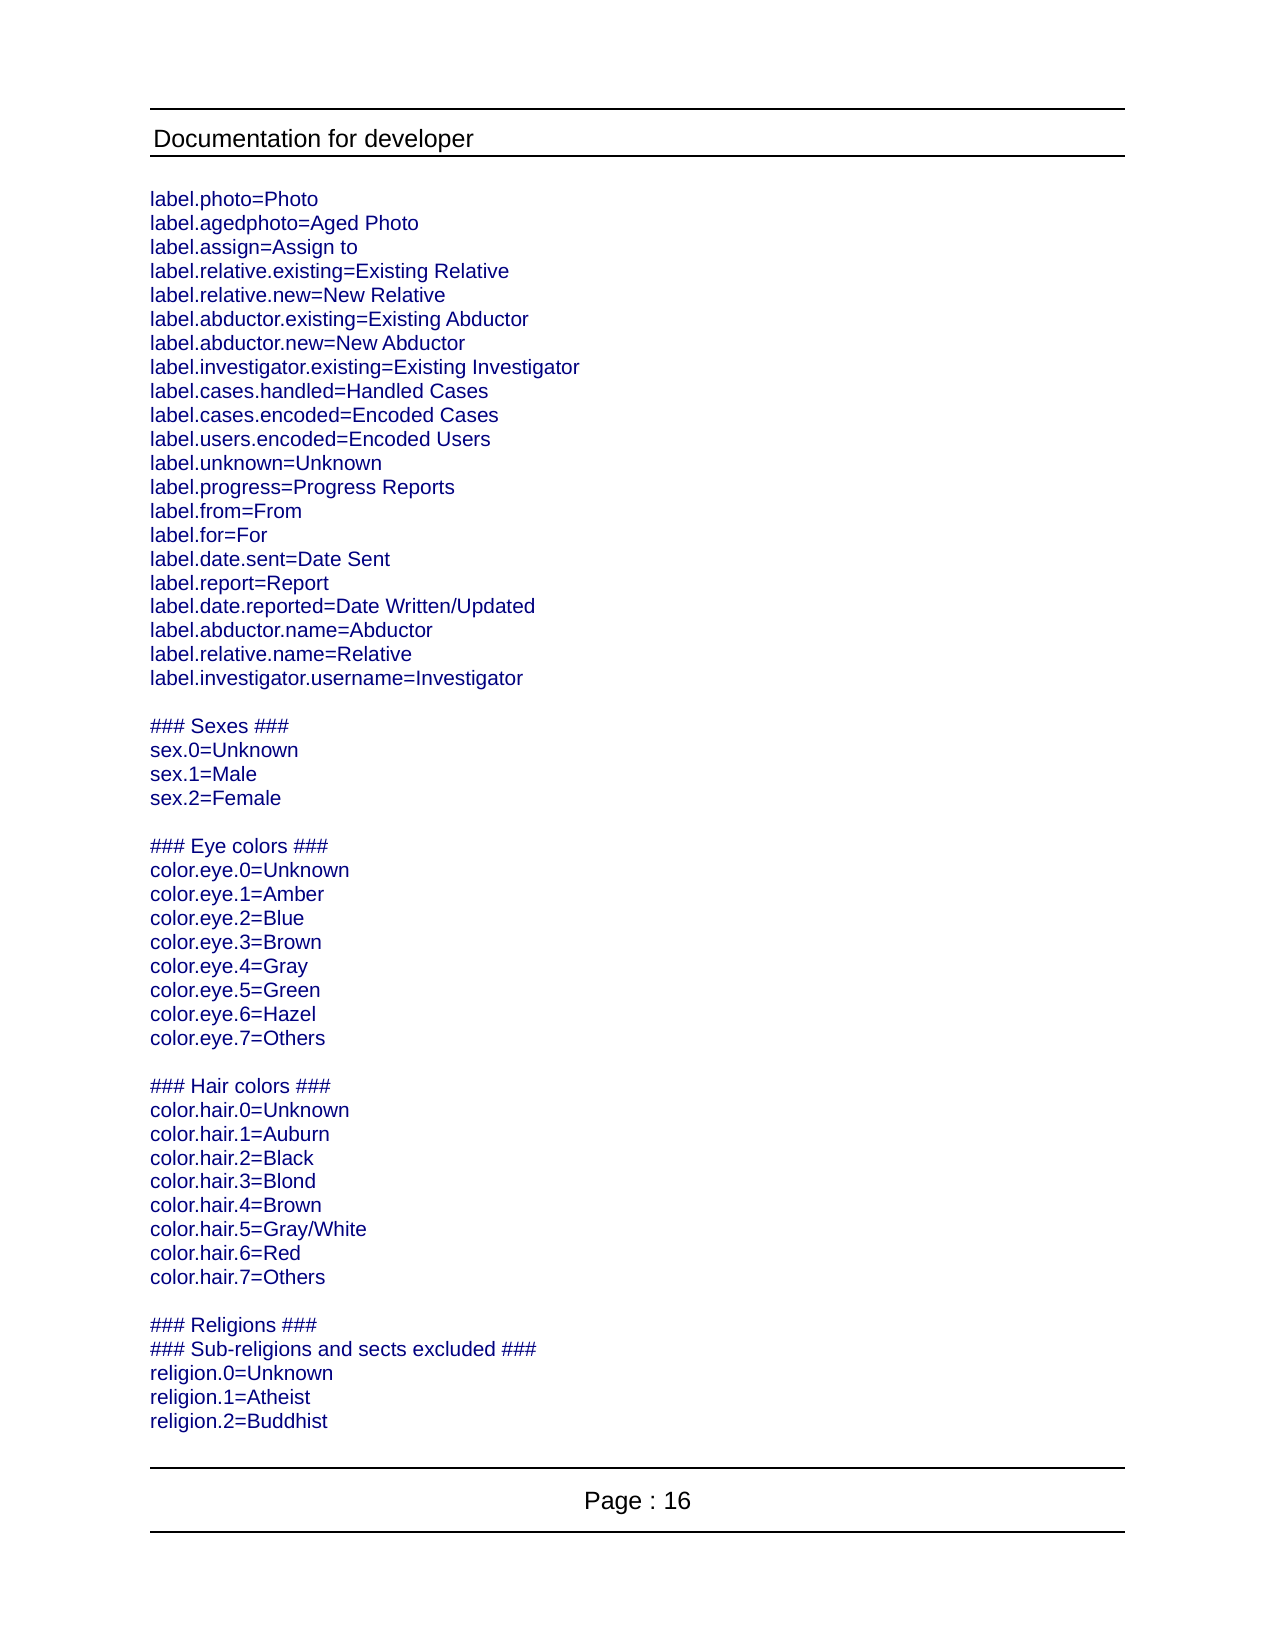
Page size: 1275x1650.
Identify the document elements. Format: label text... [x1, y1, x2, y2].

text color.eye.2=Blue [150, 906, 1125, 930]
text ### Sub-religions and sects excluded ### [150, 1337, 1125, 1361]
text label.unknown=Unknown [150, 451, 1125, 474]
text color.hair.0=Unknown [150, 1097, 1125, 1121]
text color.hair.1=Auburn [150, 1121, 1125, 1145]
text label.agedphoto=Aged Photo [150, 211, 1125, 235]
text ### Eye colors ### [150, 834, 1125, 858]
text color.hair.4=Brown [150, 1193, 1125, 1217]
text label.photo=Photo [150, 187, 1125, 211]
text label.report=Report [150, 570, 1125, 594]
text color.eye.4=Gray [150, 954, 1125, 978]
text label.users.encoded=Encoded Users [150, 427, 1125, 451]
text religion.1=Atheist [150, 1385, 1125, 1409]
text label.relative.name=Relative [150, 642, 1125, 666]
text label.cases.handled=Handled Cases [150, 379, 1125, 403]
text label.investigator.username=Investigator [150, 666, 1125, 690]
text label.abductor.new=New Abductor [150, 331, 1125, 355]
text religion.2=Buddhist [150, 1409, 1125, 1433]
text label.relative.existing=Existing Relative [150, 259, 1125, 283]
text color.eye.7=Others [150, 1026, 1125, 1049]
text color.eye.5=Green [150, 978, 1125, 1002]
text color.eye.0=Unknown [150, 858, 1125, 882]
text religion.0=Unknown [150, 1361, 1125, 1385]
text label.relative.new=New Relative [150, 283, 1125, 307]
text sex.2=Female [150, 786, 1125, 810]
text color.hair.6=Red [150, 1241, 1125, 1265]
text label.abductor.existing=Existing Abductor [150, 307, 1125, 331]
text label.date.reported=Date Written/Updated [150, 594, 1125, 618]
text label.assign=Assign to [150, 235, 1125, 259]
text color.eye.6=Hazel [150, 1002, 1125, 1026]
text ### Religions ### [150, 1313, 1125, 1337]
text label.progress=Progress Reports [150, 474, 1125, 498]
text color.eye.3=Brown [150, 930, 1125, 954]
text color.hair.5=Gray/White [150, 1217, 1125, 1241]
text label.for=For [150, 522, 1125, 546]
text label.cases.encoded=Encoded Cases [150, 403, 1125, 427]
text ### Sexes ### [150, 714, 1125, 738]
text color.hair.7=Others [150, 1265, 1125, 1289]
text color.hair.2=Black [150, 1145, 1125, 1169]
text label.investigator.existing=Existing Investigator [150, 355, 1125, 379]
text color.eye.1=Amber [150, 882, 1125, 906]
text ### Hair colors ### [150, 1073, 1125, 1097]
text label.abductor.name=Abductor [150, 618, 1125, 642]
text sex.1=Male [150, 762, 1125, 786]
text label.date.sent=Date Sent [150, 546, 1125, 570]
text label.from=From [150, 498, 1125, 522]
text color.hair.3=Blond [150, 1169, 1125, 1193]
text sex.0=Unknown [150, 738, 1125, 762]
